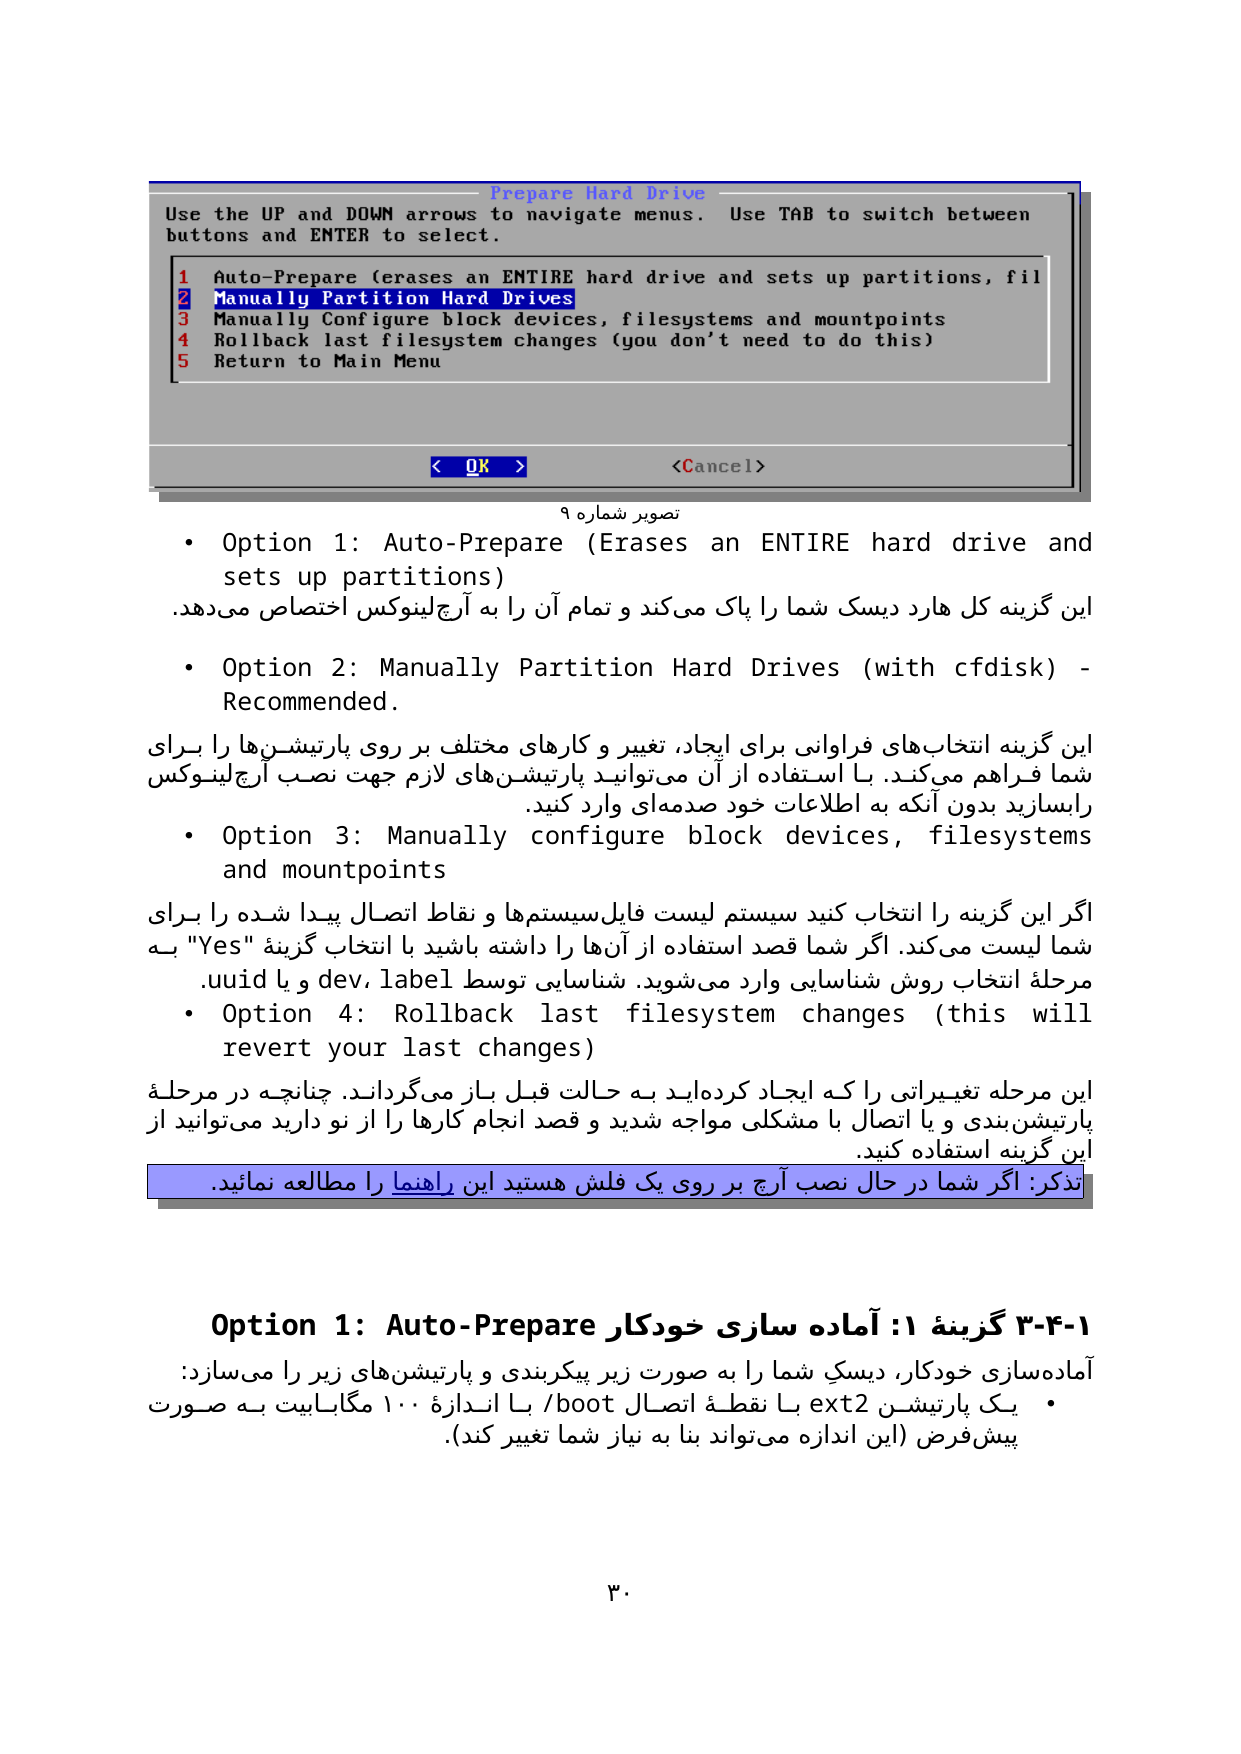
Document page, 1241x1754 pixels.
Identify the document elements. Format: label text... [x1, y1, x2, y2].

list یک پارتیشن ext2 با نقطهٔ اتصال ‎/boot با اندازهٔ ۱۰۰ مگابابیت به صورت پیش‌فرض (این اندازه می‌تواند بنا به نیاز شما تغییر کند). [147, 1386, 1056, 1449]
list Option 1: Auto-Prepare (Erases an ENTIRE hard drive and sets up partitions) [184, 524, 1093, 592]
subtitle ۳-۴-۱ گزینهٔ ۱: آماده سازی خودکار Option 1: Auto-Prepare [147, 1304, 1093, 1344]
list Option 3: Manually configure block devices, filesystems and mountpoints [184, 818, 1093, 886]
text این گزینه‌ انتخاب‌های فراوانی برای ایجاد، تغییر و کار‌های مختلف بر روی پارتیشن‌ها را برای شما فراهم می‌کند. با استفاده از آن می‌توانید پارتیشن‌های لازم جهت نصب آرچ‌لینوکس رابسازید بدون آنکه به اطلاعات خود صدمه‌ای وارد کنید. [147, 730, 1093, 818]
list Option 2: Manually Partition Hard Drives (with cfdisk) - Recommended. [184, 650, 1093, 718]
text این مرحله تغییراتی را که ایجاد کرده‌اید به حالت قبل باز می‌گرداند. چنانچه در مرحلهٔ پارتیشن‌بندی و یا اتصال با مشکلی مواجه شدید و قصد انجام کارها را از نو دارید می‌توانید از این گزینه استفاده کنید. [147, 1076, 1093, 1164]
text اگر این گزینه‌ را انتخاب کنید سیستم لیست فایل‌سیستم‌ها و نقاط اتصال پیدا شده را برای شما لیست می‌کند. اگر شما قصد استفاده از آن‌ها را داشته باشید با انتخاب گزینهٔ "Yes" به مرحلهٔ انتخاب روش شناسایی وارد می‌شوید. شناسایی توسط dev، label و یا uuid. [147, 898, 1093, 996]
text تصویر شماره ۹ [147, 181, 1093, 524]
list Option 4: Rollback last filesystem changes (this will revert your last changes) [184, 996, 1093, 1064]
picture [148, 181, 1081, 492]
text این گزینه کل هارد دیسک شما را پاک می‌کند و تمام آن را به آرچ‌لینوکس اختصاص می‌دهد. [147, 592, 1093, 621]
text آماده‌سازی خودکار، دیسکِ شما را به صورت زیر پیکربندی و پارتیشن‌های زیر را می‌سازد: [147, 1357, 1093, 1386]
